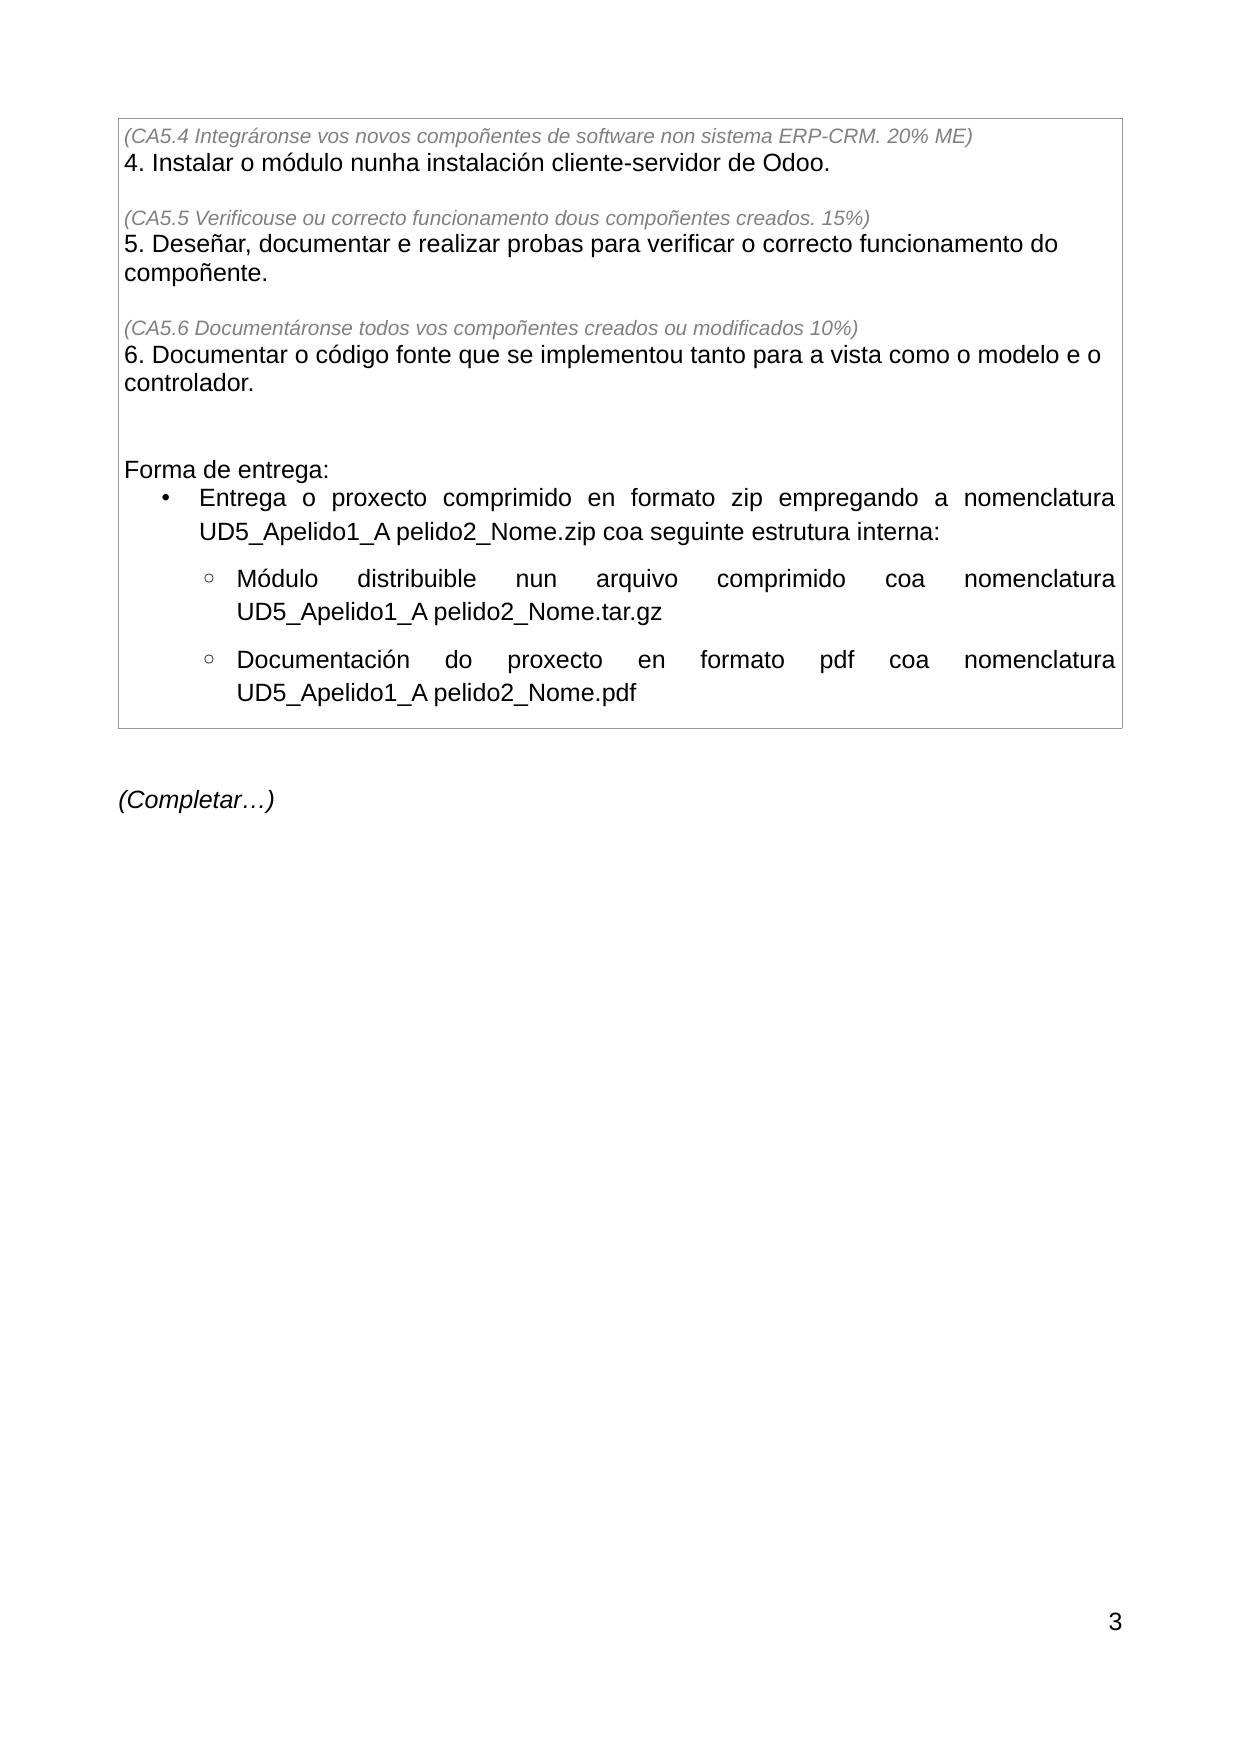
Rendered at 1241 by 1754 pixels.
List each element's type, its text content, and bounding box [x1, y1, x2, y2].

table_cell (CA5.4 Integráronse vos novos compoñentes de software non sistema ERP-CRM. 20% ME) 4. Instalar o módulo nunha instalación cliente-servidor de Odoo. (CA5.5 Verificouse ou correcto funcionamento dous compoñentes creados. 15%) 5. Deseñar, documentar e realizar probas para verificar o correcto funcionamento do compoñente. (CA5.6 Documentáronse todos vos compoñentes creados ou modificados 10%) 6. Documentar o código fonte que se implementou tanto para a vista como o modelo e o controlador. Forma de entrega: Entrega o proxecto comprimido en formato zip empregando a nomenclatura UD5_Apelido1_A pelido2_Nome.zip coa seguinte estrutura interna: Módulo distribuible nun arquivo comprimido coa nomenclatura UD5_Apelido1_A pelido2_Nome.tar.gz Documentación do proxecto en formato pdf coa nomenclatura UD5_Apelido1_A pelido2_Nome.pdf [119, 119, 1122, 728]
text (Completar…) [118, 785, 1122, 814]
